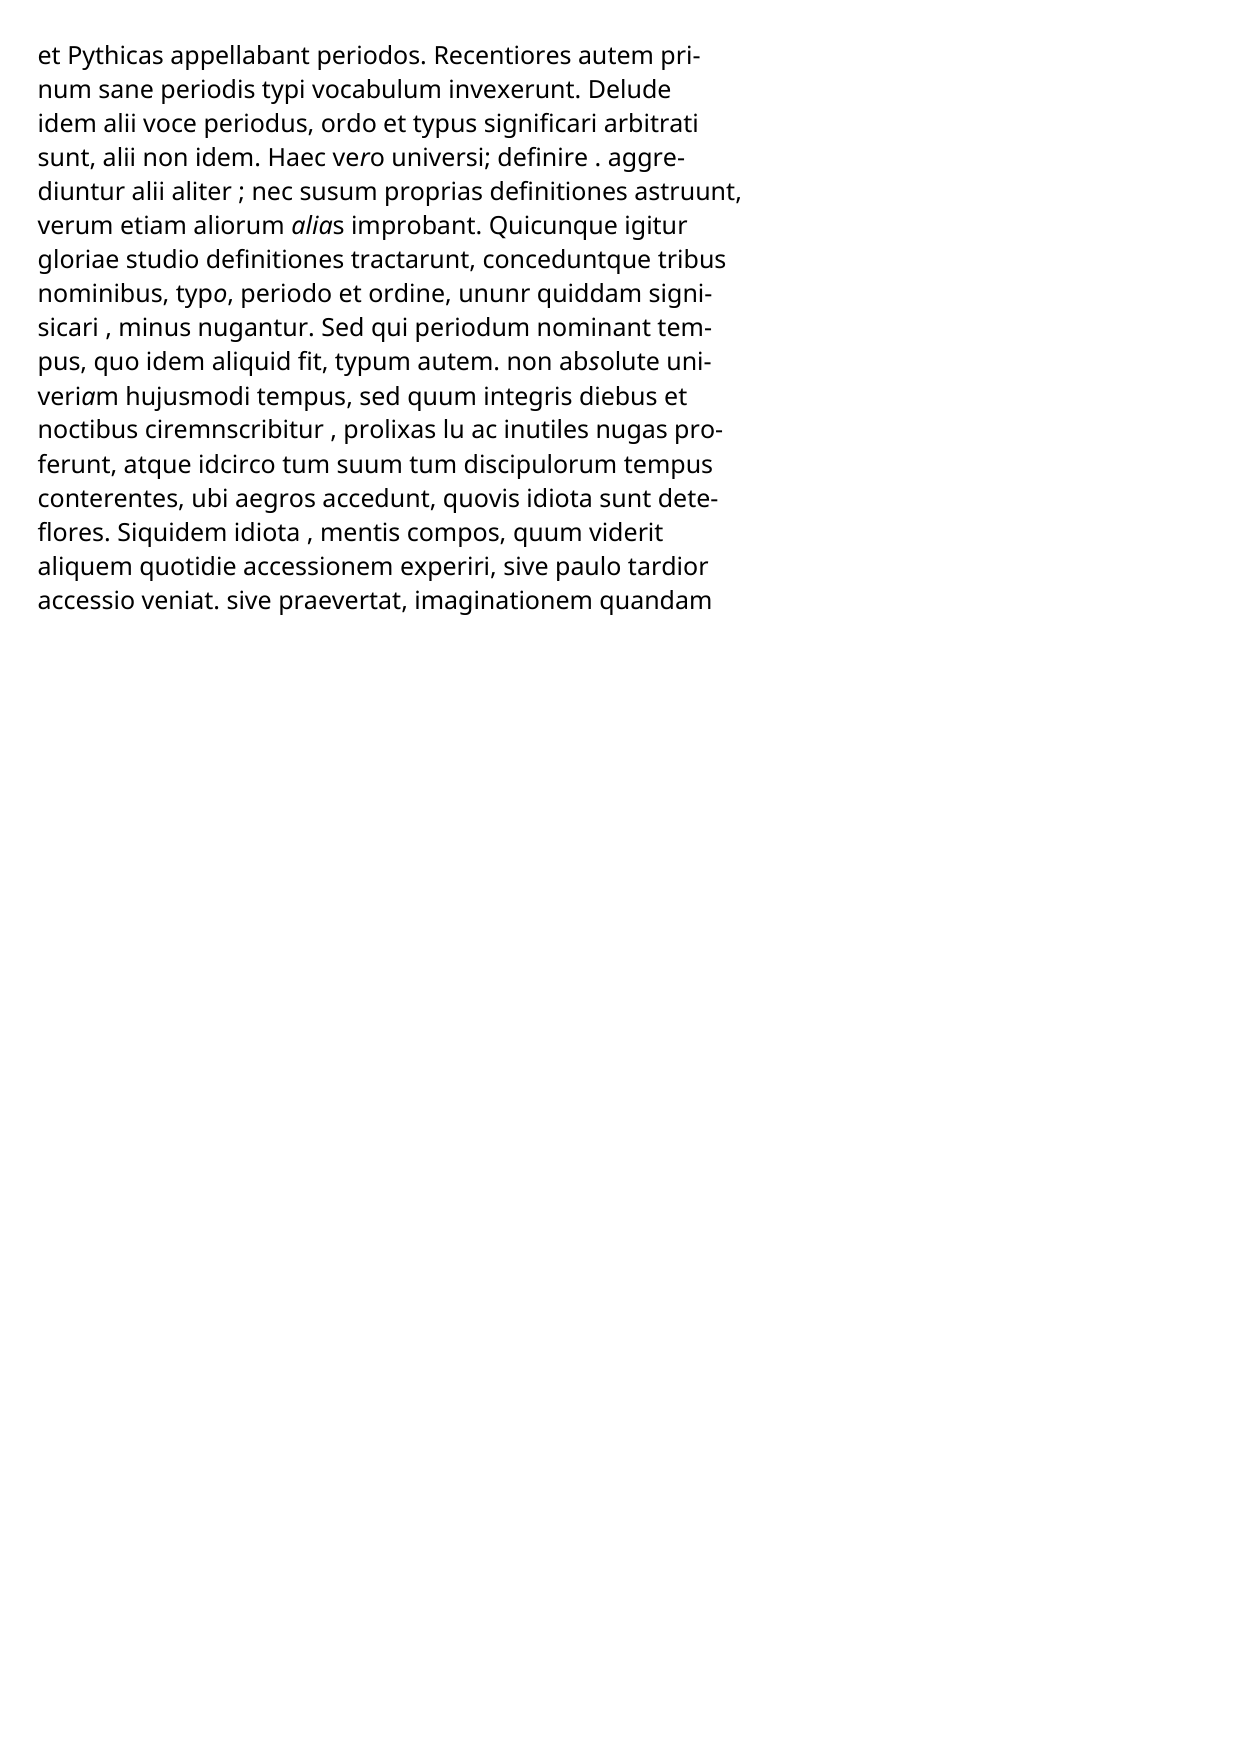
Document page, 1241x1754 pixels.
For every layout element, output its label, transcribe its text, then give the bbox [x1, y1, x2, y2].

text et Pythicas appellabant periodos. Recentiores autem pri- num sane periodis typi vocabulum invexerunt. Delude idem alii voce periodus, ordo et typus significari arbitrati sunt, alii non idem. Haec vero universi; definire . aggre- diuntur alii aliter ; nec susum proprias definitiones astruunt, verum etiam aliorum alias improbant. Quicunque igitur gloriae studio definitiones tractarunt, conceduntque tribus nominibus, typo, periodo et ordine, ununr quiddam signi- sicari , minus nugantur. Sed qui periodum nominant tem- pus, quo idem aliquid fit, typum autem. non absolute uni- veriam hujusmodi tempus, sed quum integris diebus et noctibus ciremnscribitur , prolixas lu ac inutiles nugas pro- ferunt, atque idcirco tum suum tum discipulorum tempus conterentes, ubi aegros accedunt, quovis idiota sunt dete- flores. Siquidem idiota , mentis compos, quum viderit aliquem quotidie accessionem experiri, sive paulo tardior accessio veniat. sive praevertat, imaginationem quandam [37, 37, 1203, 617]
